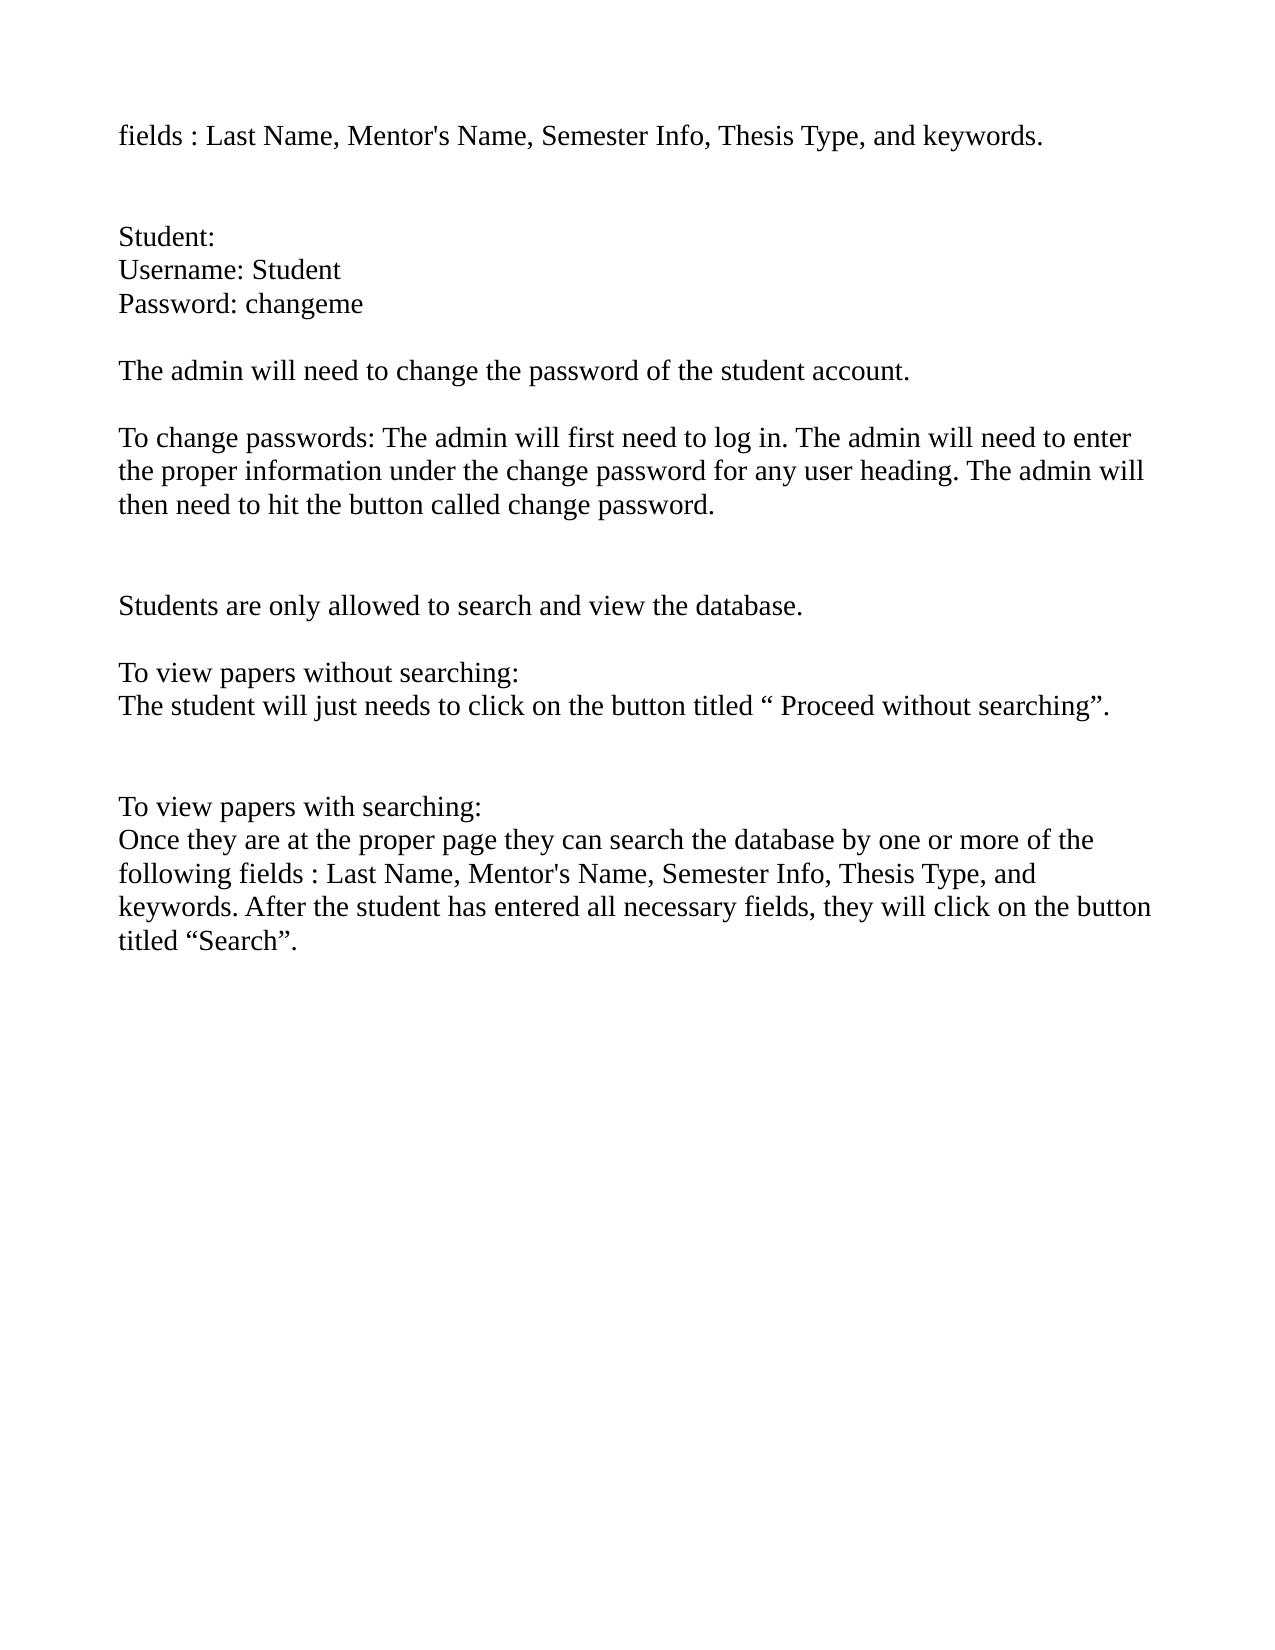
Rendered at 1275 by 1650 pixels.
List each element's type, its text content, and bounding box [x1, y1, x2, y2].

text Student: [118, 219, 1157, 252]
text Students are only allowed to search and view the database. [118, 588, 1157, 621]
text Username: Student [118, 252, 1157, 286]
text The student will just needs to click on the button titled “ Proceed without searching”. [118, 688, 1157, 722]
text To change passwords: The admin will first need to log in. The admin will need to enter the proper information under the change password for any user heading. The admin will then need to hit the button called change password. [118, 420, 1157, 521]
text To view papers with searching: [118, 789, 1157, 822]
text Password: changeme [118, 286, 1157, 319]
text To view papers without searching: [118, 655, 1157, 688]
text fields : Last Name, Mentor's Name, Semester Info, Thesis Type, and keywords. [118, 118, 1157, 152]
text Once they are at the proper page they can search the database by one or more of the following fields : Last Name, Mentor's Name, Semester Info, Thesis Type, and keywords. After the student has entered all necessary fields, they will click on the button titled “Search”. [118, 822, 1157, 957]
text The admin will need to change the password of the student account. [118, 353, 1157, 386]
